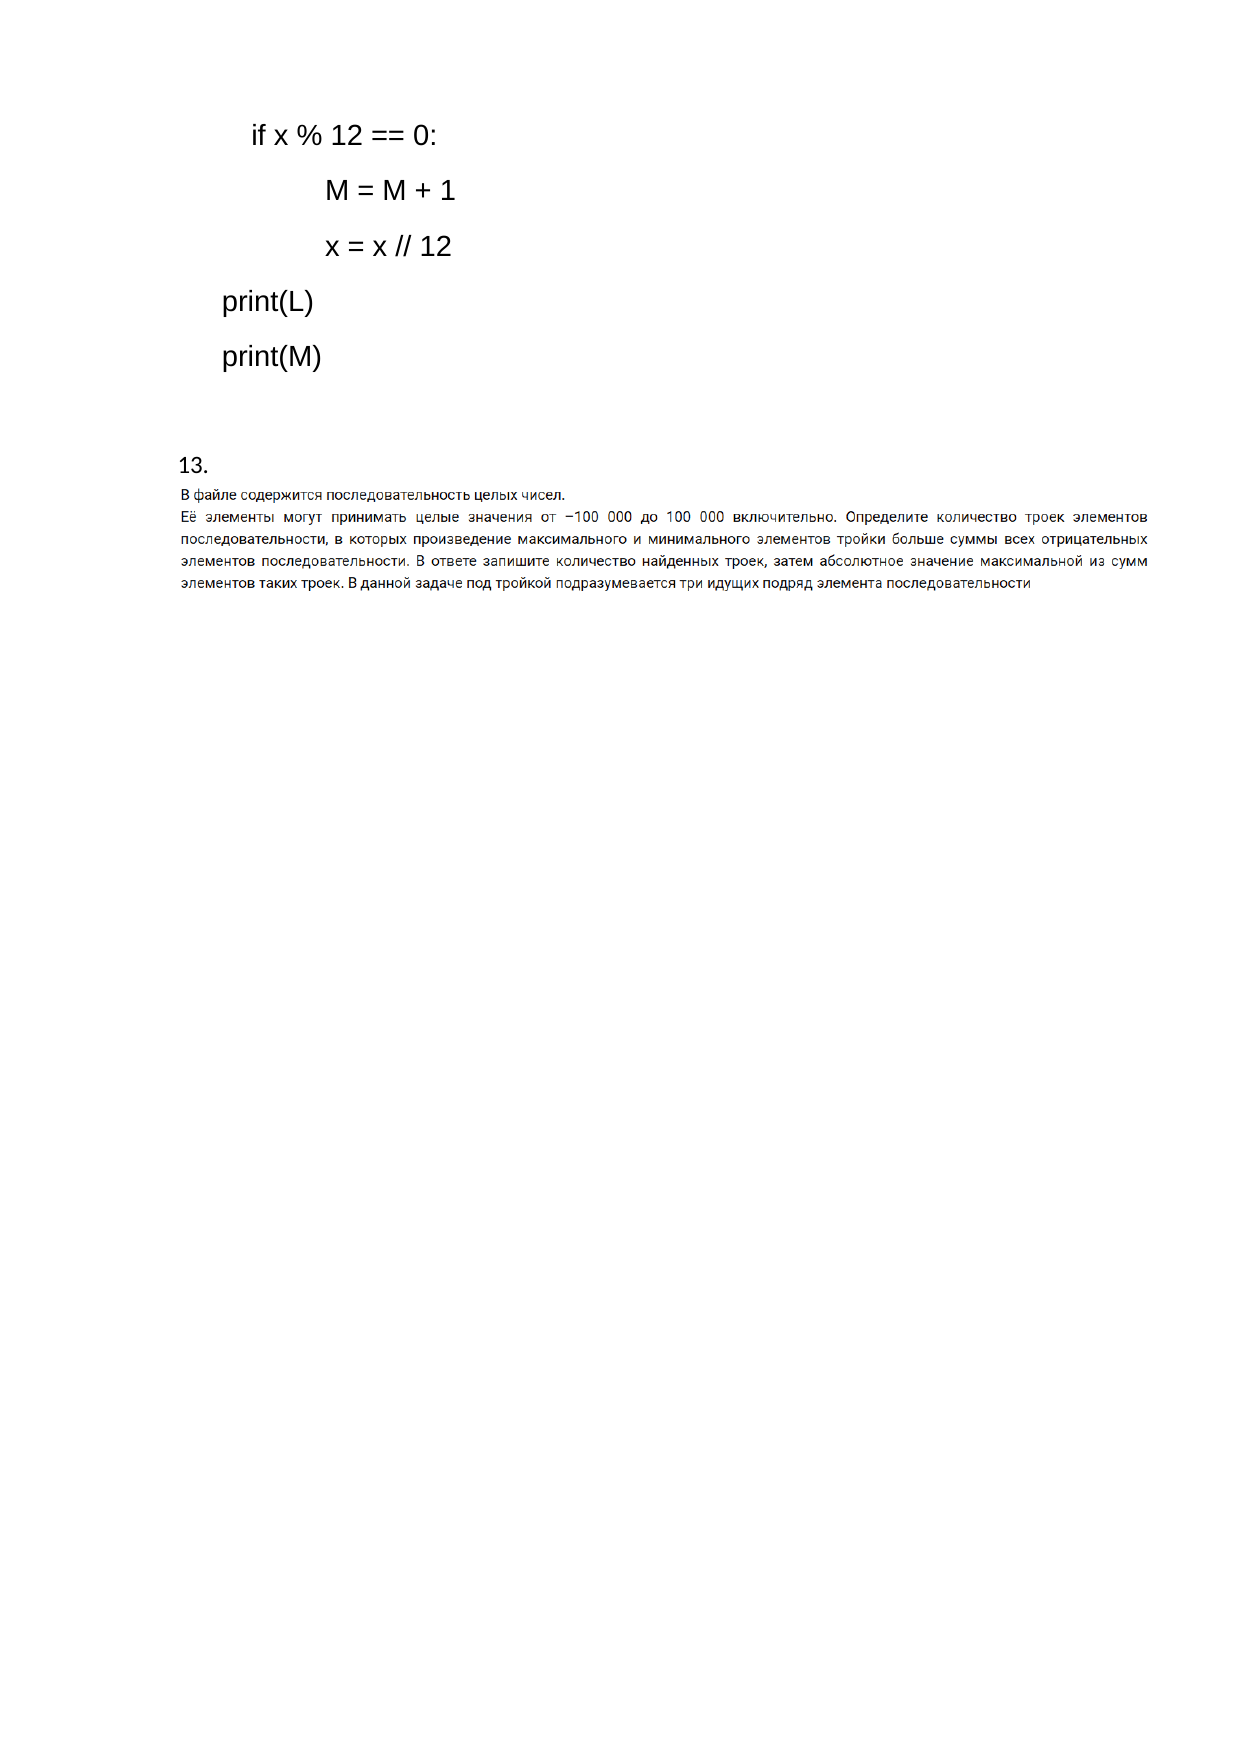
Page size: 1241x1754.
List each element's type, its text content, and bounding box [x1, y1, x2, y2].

text print(L) [222, 284, 1152, 317]
text x = x // 12 [325, 228, 1152, 262]
text print(M) [222, 339, 1152, 372]
text M = M + 1 [325, 173, 1152, 207]
text if x % 12 == 0: [251, 118, 1152, 152]
